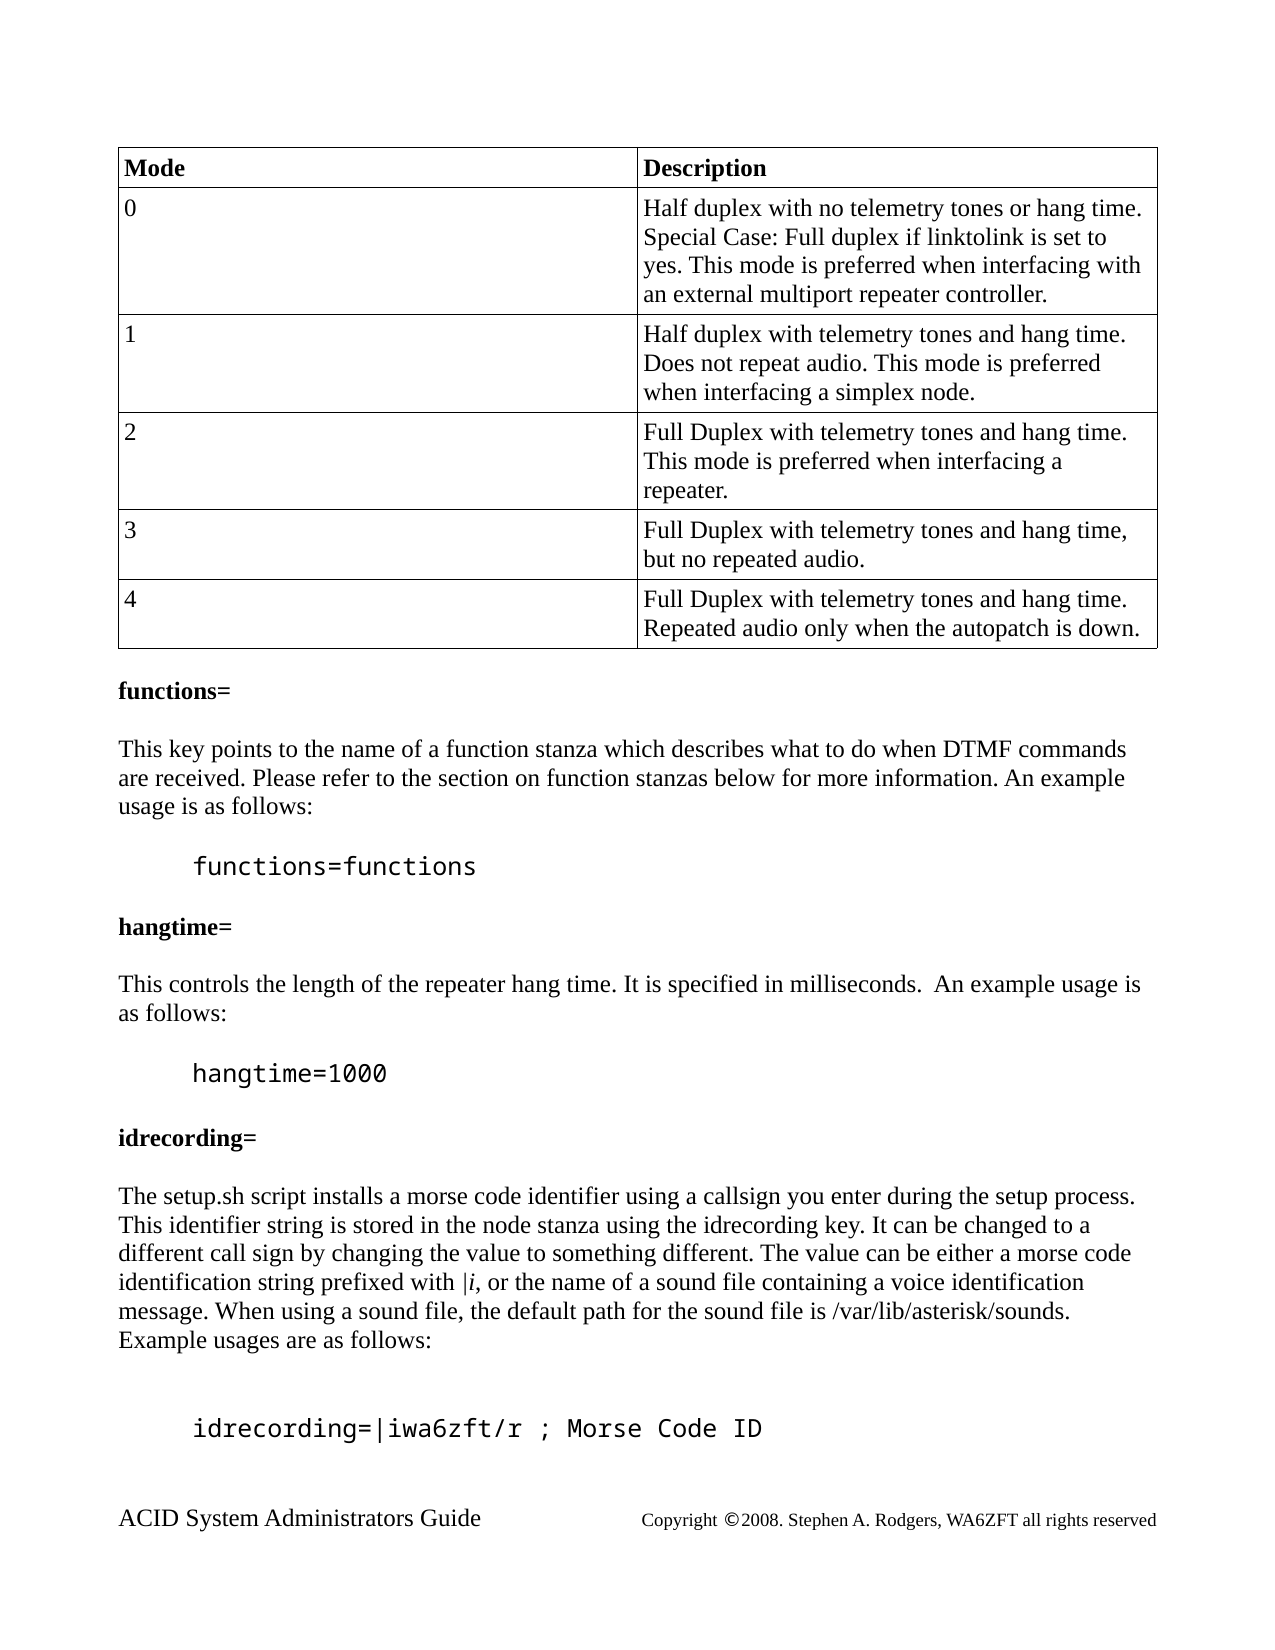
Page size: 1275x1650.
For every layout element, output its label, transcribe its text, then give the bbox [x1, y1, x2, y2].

table_header Description [638, 148, 1157, 187]
table_cell 3 [119, 510, 637, 578]
text The setup.sh script installs a morse code identifier using a callsign you enter during the setup process. This identifier string is stored in the node stanza using the idrecording key. It can be changed to a different call sign by changing the value to something different. The value can be either a morse code identification string prefixed with |i, or the name of a sound file containing a voice identification message. When using a sound file, the default path for the sound file is /var/lib/asterisk/sounds. Example usages are as follows: [118, 1181, 1157, 1353]
table_cell Full Duplex with telemetry tones and hang time. This mode is preferred when interfacing a repeater. [638, 413, 1157, 509]
table_cell Full Duplex with telemetry tones and hang time, but no repeated audio. [638, 510, 1157, 578]
text This controls the length of the repeater hang time. It is specified in milliseconds. An example usage is as follows: [118, 969, 1157, 1027]
table_cell Full Duplex with telemetry tones and hang time. Repeated audio only when the autopatch is down. [638, 580, 1157, 647]
table_cell 0 [119, 188, 637, 314]
table_cell 1 [119, 315, 637, 412]
table_cell 2 [119, 413, 637, 509]
text hangtime= [118, 912, 1157, 940]
table_cell Half duplex with no telemetry tones or hang time. Special Case: Full duplex if linktolink is set to yes. This mode is preferred when interfacing with an external multiport repeater controller. [638, 188, 1157, 314]
table_header Mode [119, 148, 637, 187]
text hangtime=1000 [118, 1055, 1157, 1089]
text This key points to the name of a function stanza which describes what to do when DTMF commands are received. Please refer to the section on function stanzas below for more information. An example usage is as follows: [118, 734, 1157, 820]
text functions=functions [192, 849, 1157, 883]
table_cell 4 [119, 580, 637, 647]
table_cell Half duplex with telemetry tones and hang time. Does not repeat audio. This mode is preferred when interfacing a simplex node. [638, 315, 1157, 412]
text idrecording= [118, 1123, 1157, 1152]
text idrecording=|iwa6zft/r ; Morse Code ID [192, 1411, 1157, 1445]
text functions= [118, 676, 1157, 705]
